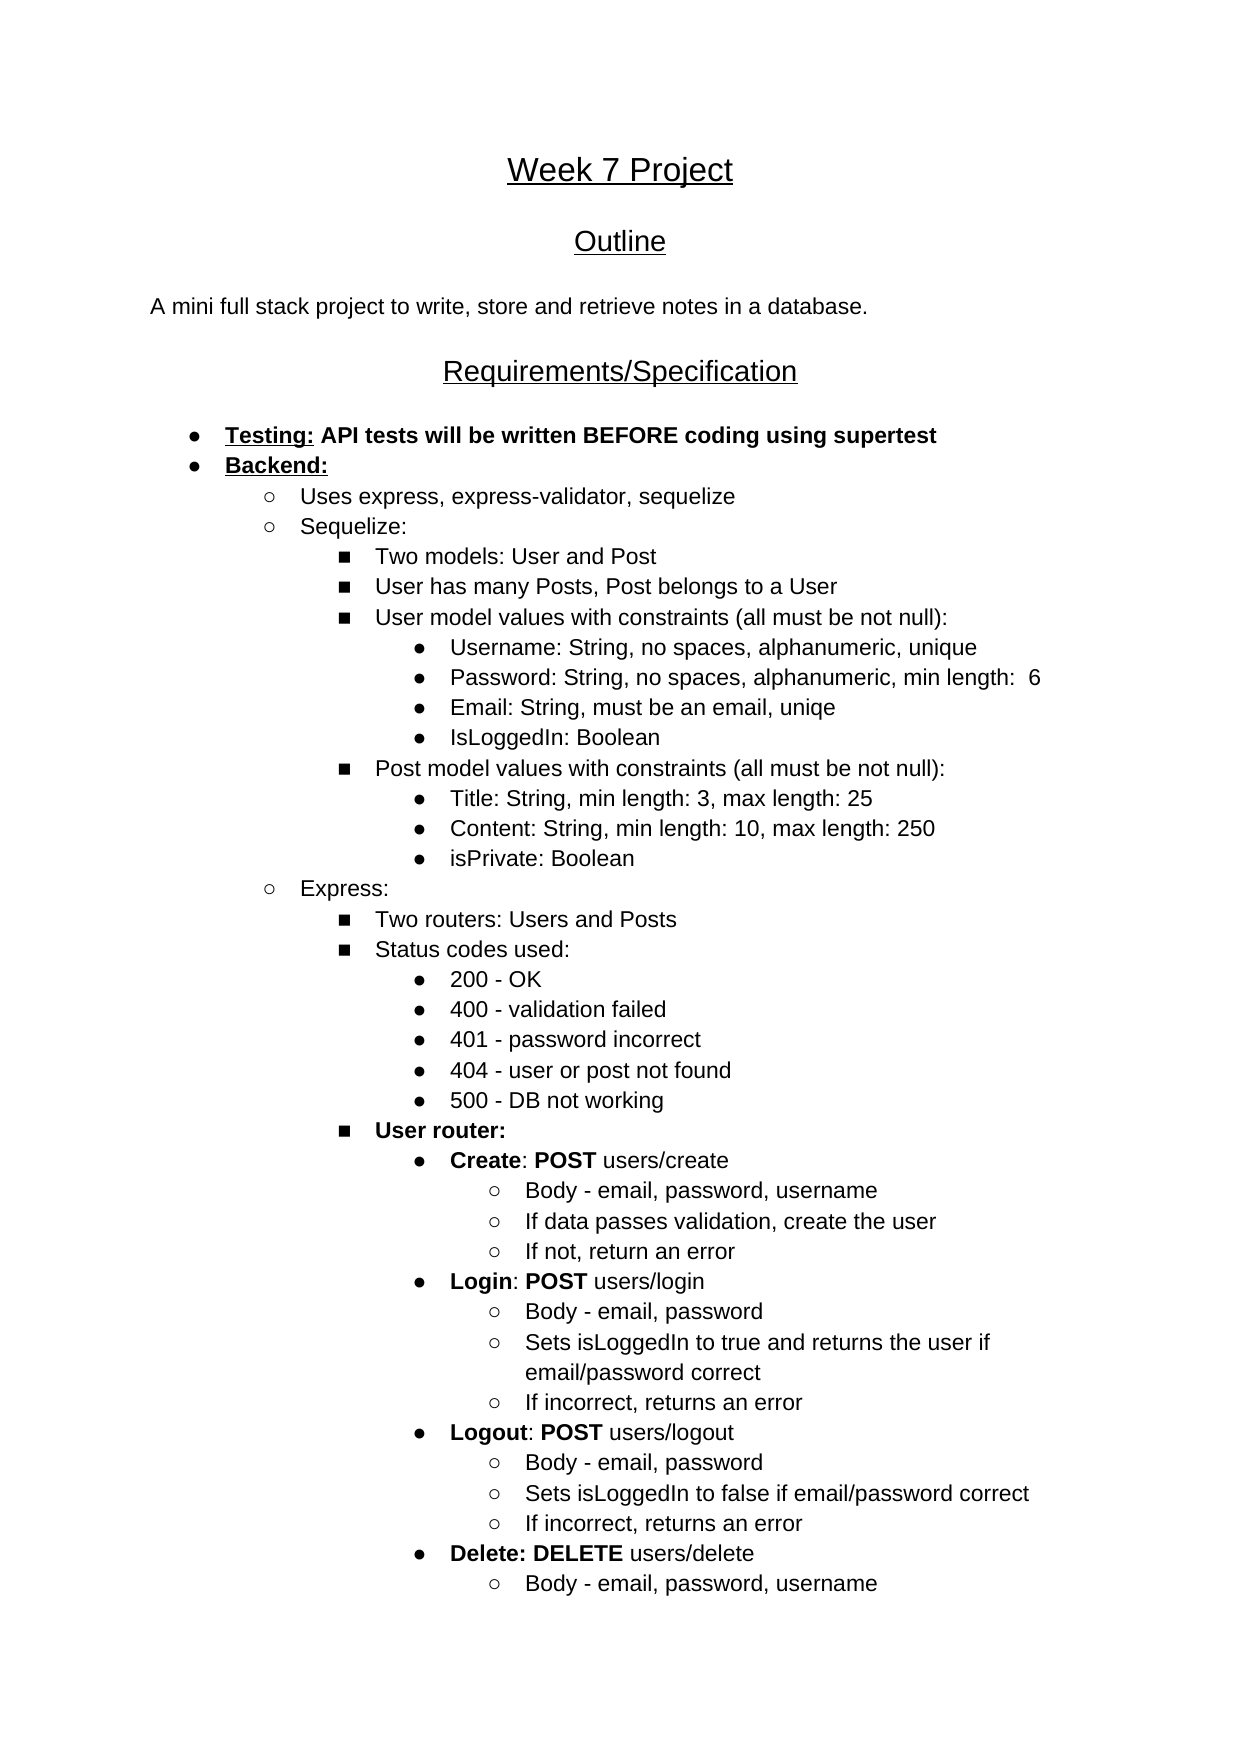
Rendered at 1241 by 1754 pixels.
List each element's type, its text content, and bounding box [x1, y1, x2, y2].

list Express: [262, 875, 1090, 902]
list Post model values with constraints (all must be not null): [337, 754, 1090, 781]
list Sequelize: [262, 513, 1090, 539]
list 401 - password incorrect [412, 1026, 1090, 1053]
list If data passes validation, create the user [487, 1208, 1090, 1234]
list Two routers: Users and Posts [337, 906, 1090, 932]
text Outline [150, 224, 1090, 258]
list If not, return an error [487, 1238, 1090, 1264]
list isPrivate: Boolean [412, 845, 1090, 872]
list Two models: User and Post [337, 543, 1090, 569]
list Body - email, password [487, 1298, 1090, 1325]
list Body - email, password, username [487, 1570, 1090, 1597]
list Body - email, password [487, 1449, 1090, 1476]
list Content: String, min length: 10, max length: 250 [412, 815, 1090, 841]
list Email: String, must be an email, uniqe [412, 694, 1090, 721]
list User router: [337, 1117, 1090, 1143]
list Logout: POST users/logout [412, 1419, 1090, 1446]
list Body - email, password, username [487, 1177, 1090, 1204]
list 500 - DB not working [412, 1087, 1090, 1113]
list Create: POST users/create [412, 1147, 1090, 1174]
list If incorrect, returns an error [487, 1389, 1090, 1415]
text Requirements/Specification [150, 353, 1090, 387]
list User has many Posts, Post belongs to a User [337, 573, 1090, 600]
list Password: String, no spaces, alphanumeric, min length: 6 [412, 664, 1090, 690]
text A mini full stack project to write, store and retrieve notes in a database. [150, 293, 1090, 319]
list If incorrect, returns an error [487, 1510, 1090, 1536]
list IsLoggedIn: Boolean [412, 724, 1090, 751]
list 400 - validation failed [412, 996, 1090, 1023]
list 200 - OK [412, 966, 1090, 992]
list Login: POST users/login [412, 1268, 1090, 1294]
list Username: String, no spaces, alphanumeric, unique [412, 634, 1090, 660]
list Uses express, express-validator, sequelize [262, 483, 1090, 509]
text Week 7 Project [150, 150, 1090, 188]
list Sets isLoggedIn to false if email/password correct [487, 1479, 1090, 1506]
list Status codes used: [337, 936, 1090, 962]
list Title: String, min length: 3, max length: 25 [412, 785, 1090, 811]
list Backend: [187, 452, 1090, 479]
list 404 - user or post not found [412, 1057, 1090, 1083]
list Testing: API tests will be written BEFORE coding using supertest [187, 422, 1090, 449]
list Delete: DELETE users/delete [412, 1540, 1090, 1566]
list Sets isLoggedIn to true and returns the user if email/password correct [487, 1328, 1090, 1385]
list User model values with constraints (all must be not null): [337, 603, 1090, 630]
